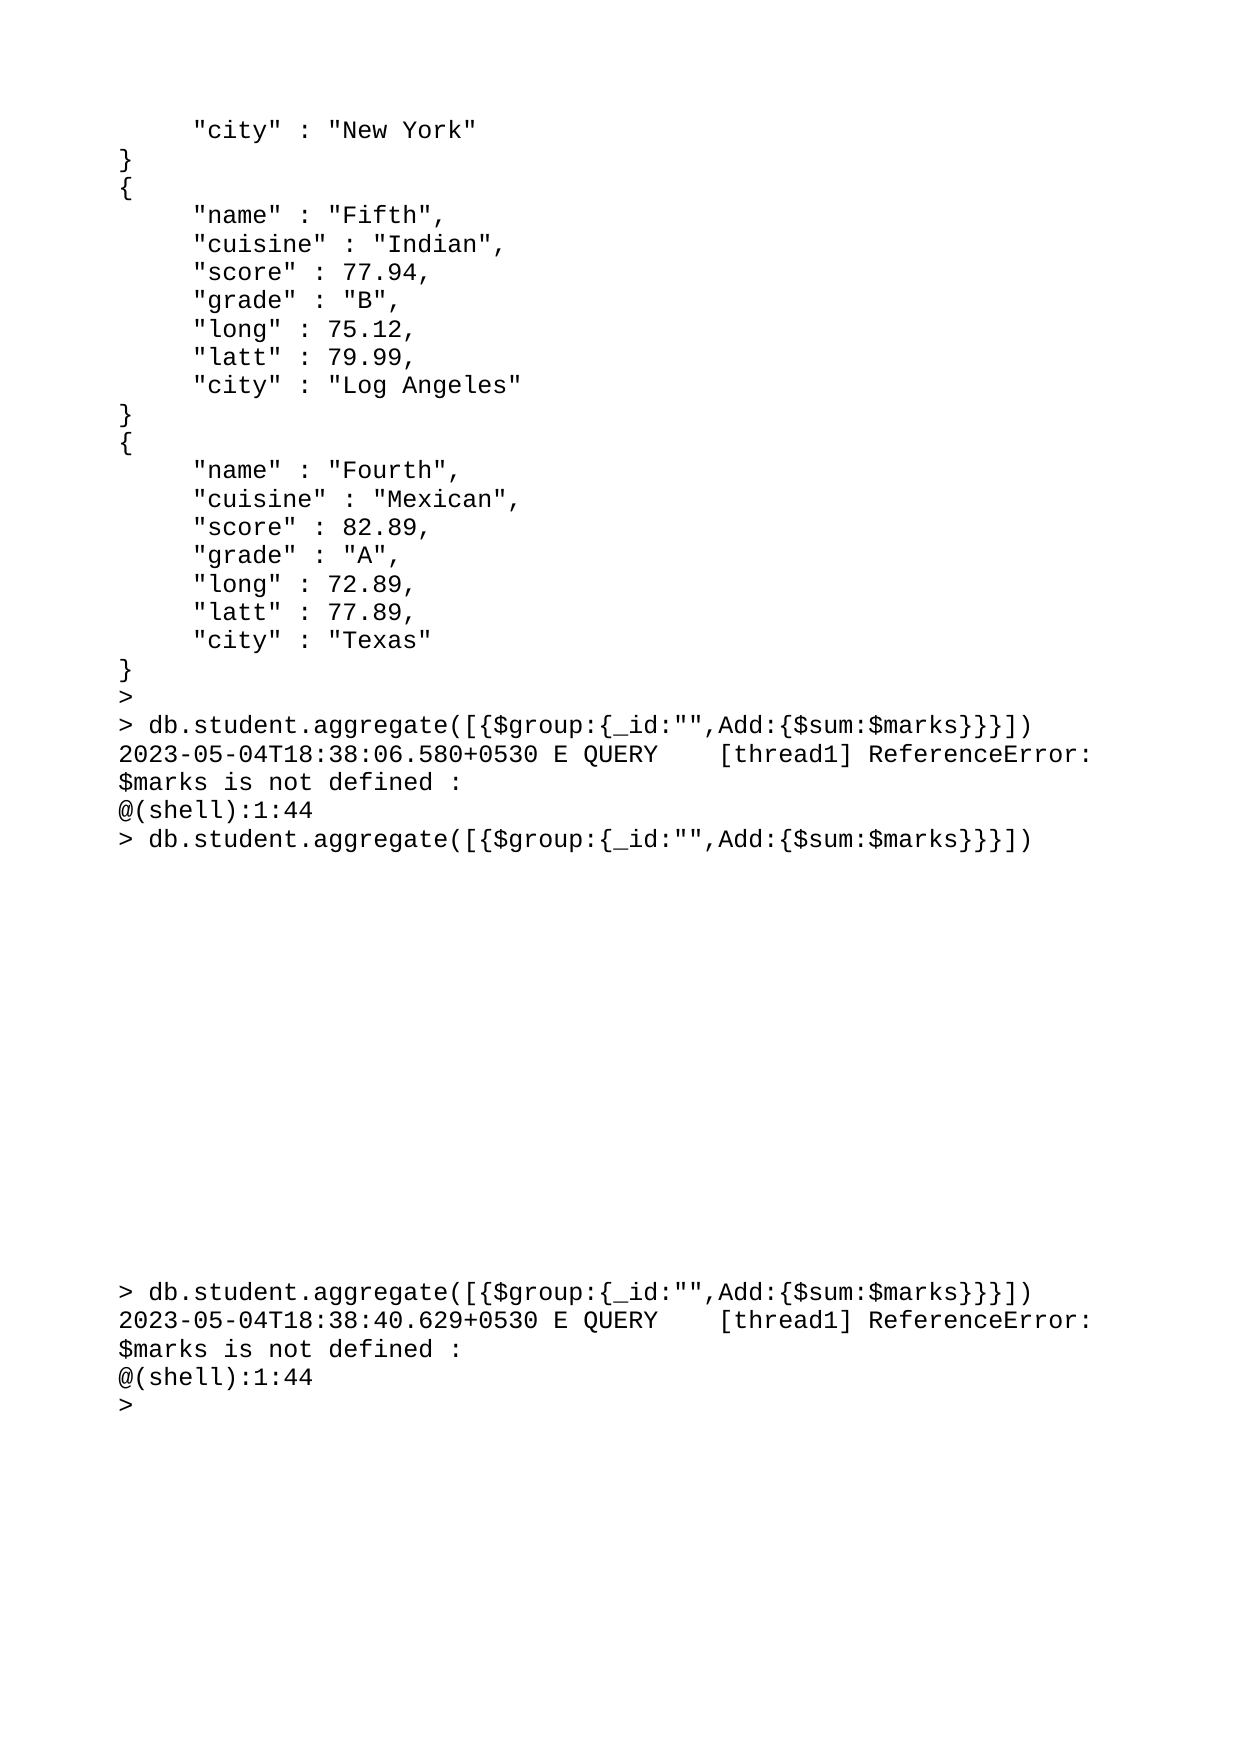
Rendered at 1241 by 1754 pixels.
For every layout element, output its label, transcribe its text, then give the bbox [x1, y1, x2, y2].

text > db.student.aggregate([{$group:{_id:"",Add:{$sum:$marks}}}]) [118, 1280, 1122, 1308]
text "latt" : 79.99, [118, 345, 1122, 373]
text 2023-05-04T18:38:06.580+0530 E QUERY [thread1] ReferenceError: $marks is not defined : [118, 741, 1122, 798]
text "long" : 72.89, [118, 571, 1122, 600]
text > [118, 685, 1122, 713]
text } [118, 401, 1122, 430]
text } [118, 656, 1122, 685]
text 2023-05-04T18:38:40.629+0530 E QUERY [thread1] ReferenceError: $marks is not defined : [118, 1308, 1122, 1365]
text "latt" : 77.89, [118, 600, 1122, 628]
text @(shell):1:44 [118, 1365, 1122, 1393]
text "long" : 75.12, [118, 316, 1122, 345]
text "cuisine" : "Indian", [118, 231, 1122, 260]
text "name" : "Fourth", [118, 458, 1122, 486]
text "city" : "New York" [118, 118, 1122, 146]
text "grade" : "A", [118, 543, 1122, 571]
text { [118, 175, 1122, 203]
text "cuisine" : "Mexican", [118, 486, 1122, 515]
text "city" : "Log Angeles" [118, 373, 1122, 401]
text > db.student.aggregate([{$group:{_id:"",Add:{$sum:$marks}}}]) [118, 713, 1122, 741]
text "score" : 82.89, [118, 515, 1122, 543]
text } [118, 146, 1122, 175]
text { [118, 430, 1122, 458]
text > [118, 1393, 1122, 1421]
text "grade" : "B", [118, 288, 1122, 316]
text "score" : 77.94, [118, 260, 1122, 288]
text "name" : "Fifth", [118, 203, 1122, 231]
text > db.student.aggregate([{$group:{_id:"",Add:{$sum:$marks}}}]) [118, 826, 1122, 855]
text @(shell):1:44 [118, 798, 1122, 826]
text "city" : "Texas" [118, 628, 1122, 656]
